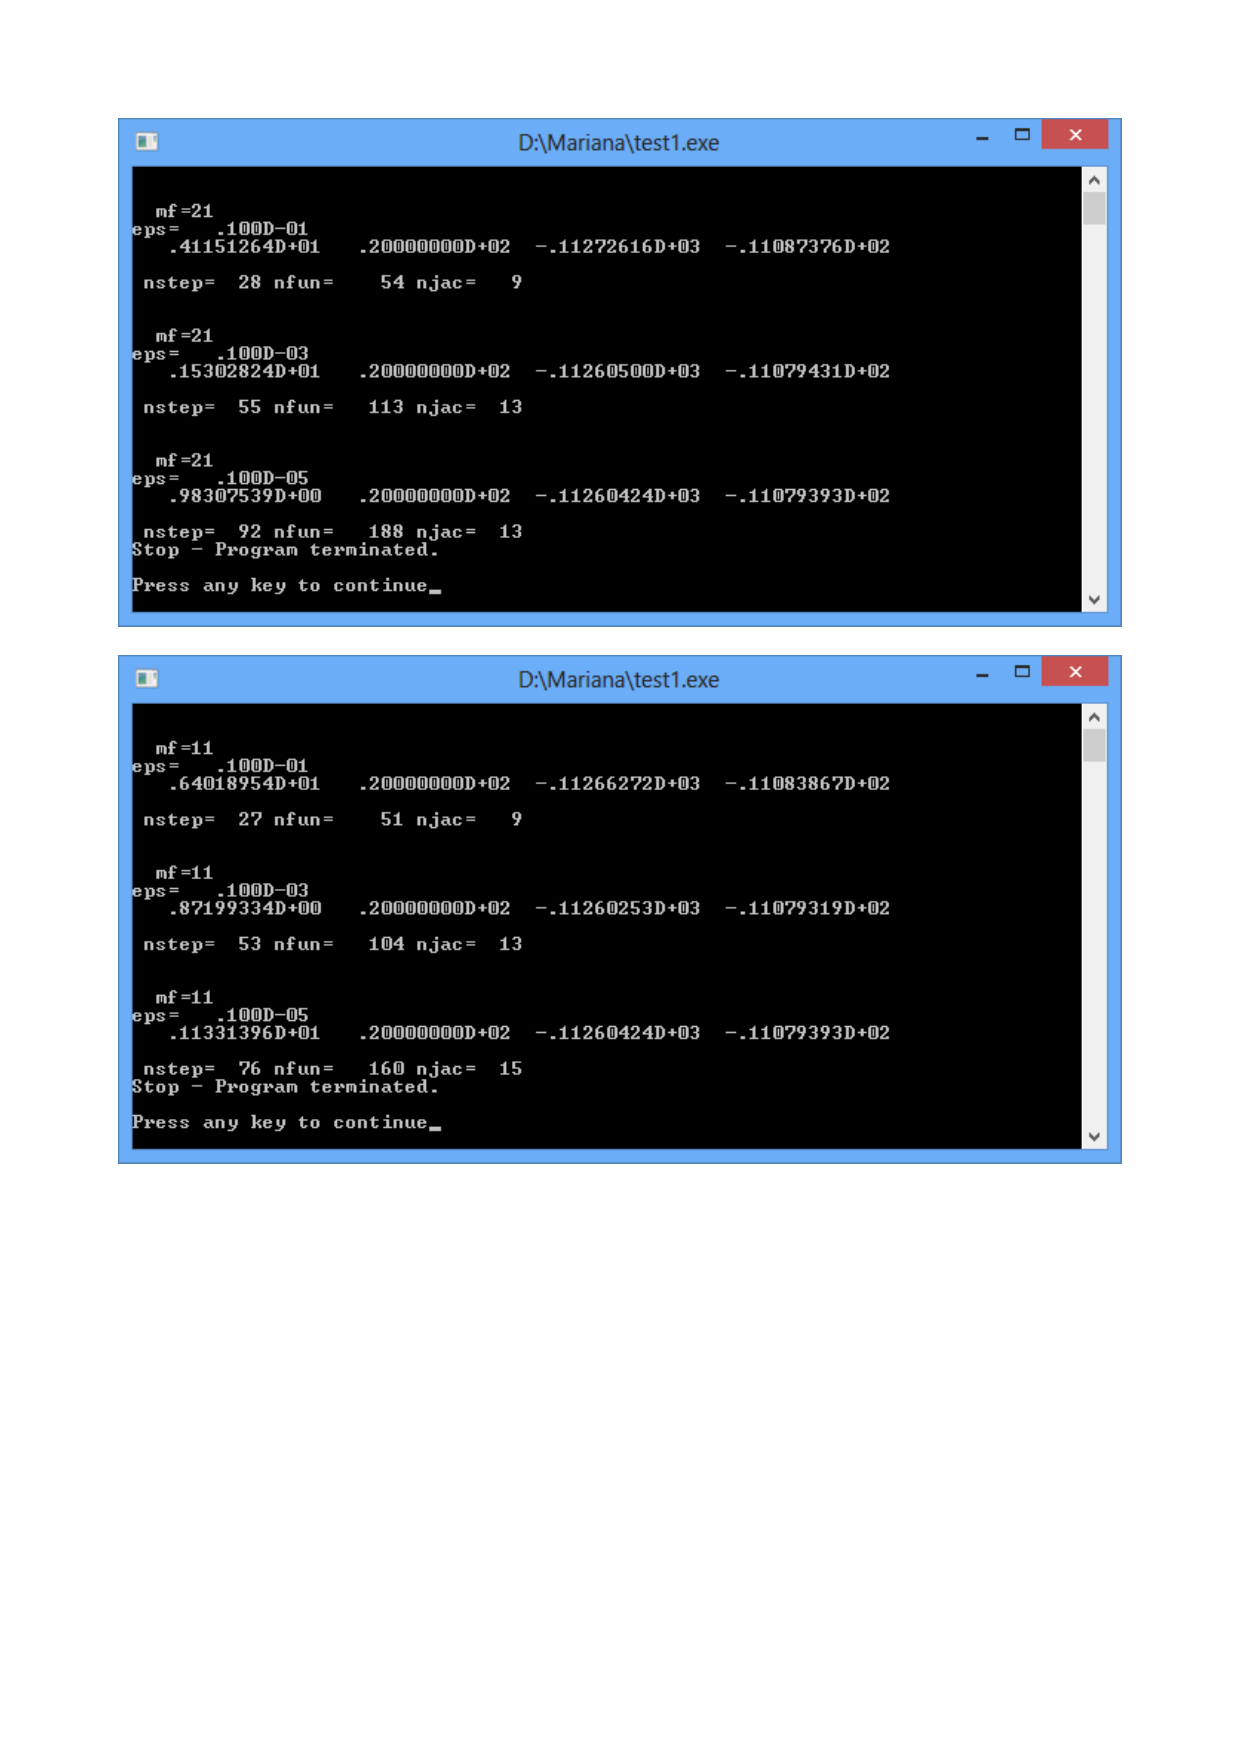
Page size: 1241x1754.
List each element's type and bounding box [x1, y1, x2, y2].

picture [118, 118, 1122, 627]
picture [118, 655, 1122, 1164]
